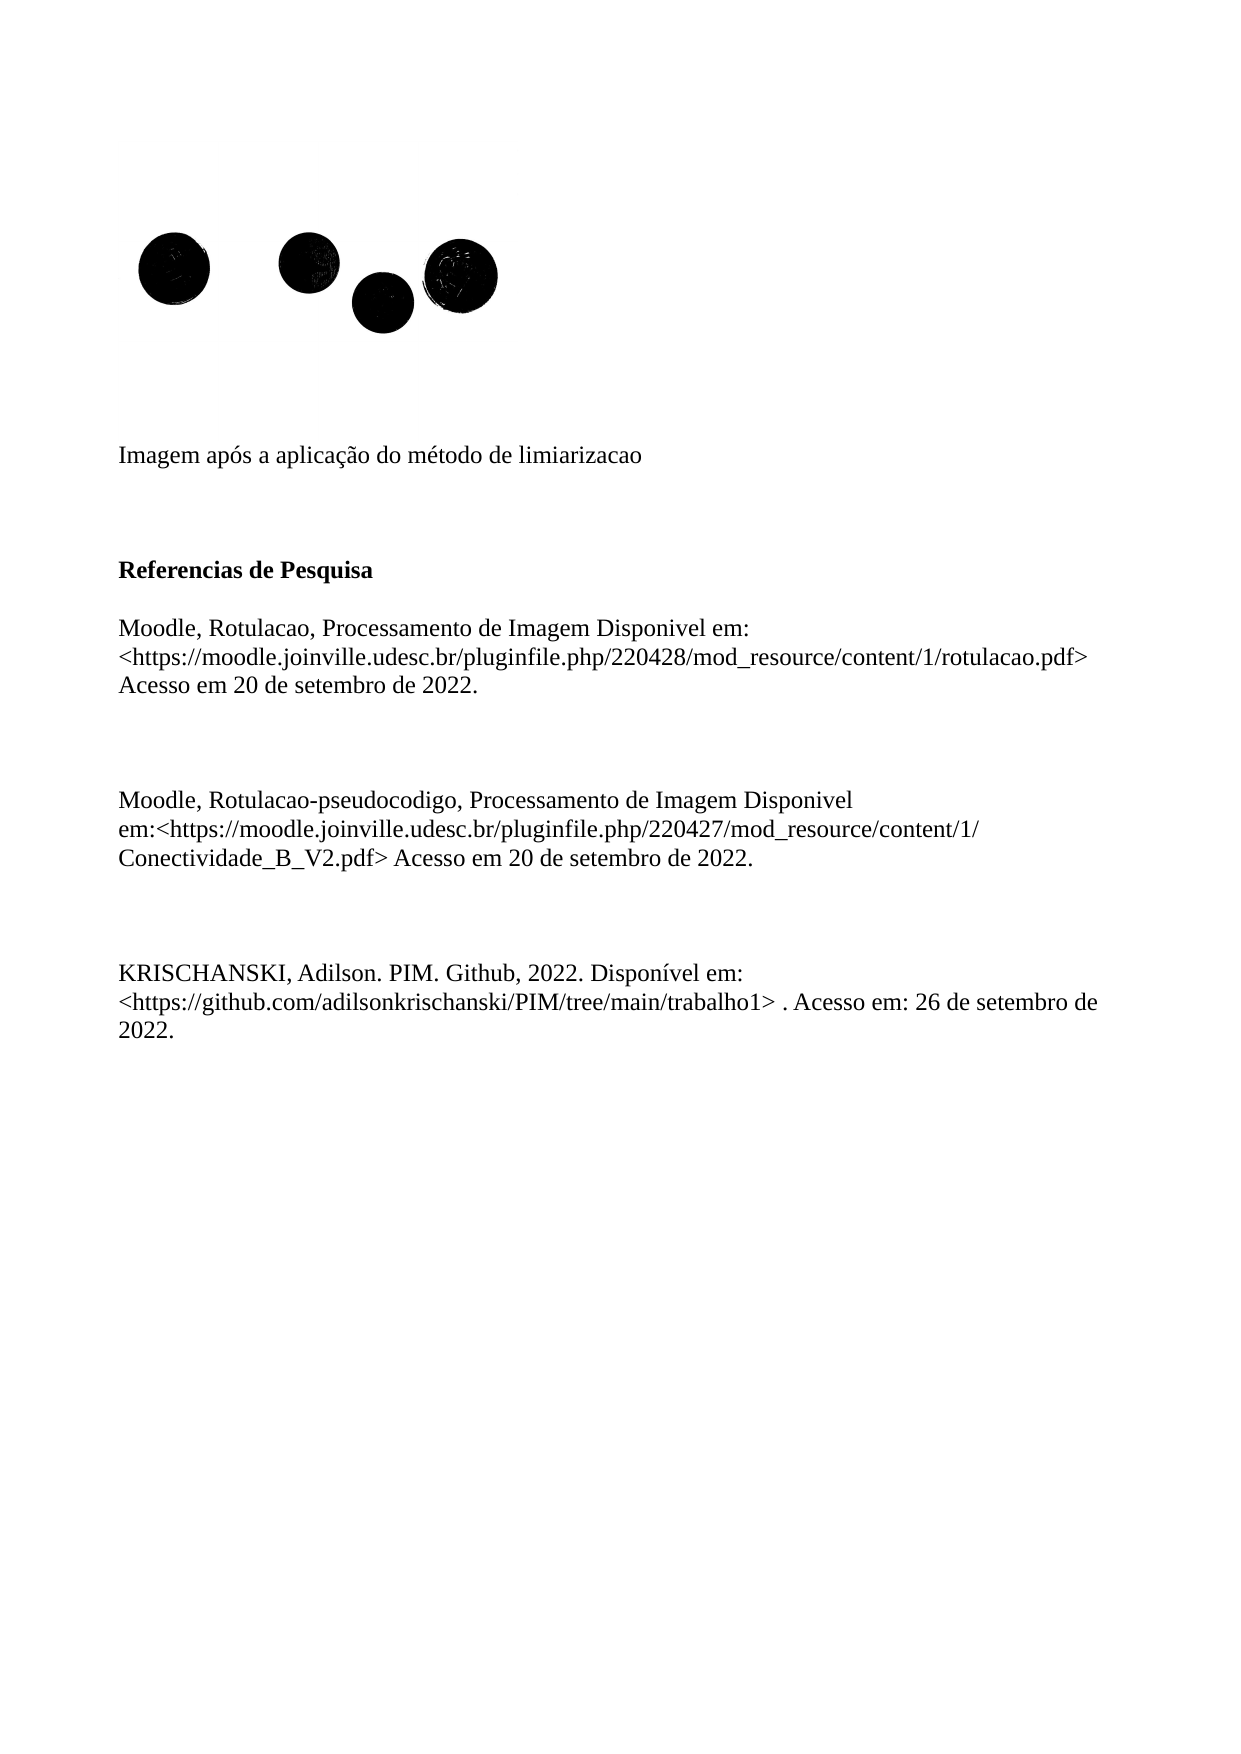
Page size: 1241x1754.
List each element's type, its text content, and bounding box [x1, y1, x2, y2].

picture [118, 141, 519, 441]
text Moodle, Rotulacao-pseudocodigo, Processamento de Imagem Disponivel em:<https://moodle.joinville.udesc.br/pluginfile.php/220427/mod_resource/content/1/Conectividade_B_V2.pdf> Acesso em 20 de setembro de 2022. [118, 786, 1122, 872]
text KRISCHANSKI, Adilson. PIM. Github, 2022. Disponível em: <https://github.com/adilsonkrischanski/PIM/tree/main/trabalho1> . Acesso em: 26 de setembro de 2022. [118, 958, 1122, 1044]
text Moodle, Rotulacao, Processamento de Imagem Disponivel em: <https://moodle.joinville.udesc.br/pluginfile.php/220428/mod_resource/content/1/rotulacao.pdf> Acesso em 20 de setembro de 2022. [118, 613, 1122, 699]
text Referencias de Pesquisa [118, 556, 1122, 584]
text Imagem após a aplicação do método de limiarizacao [118, 441, 1122, 469]
